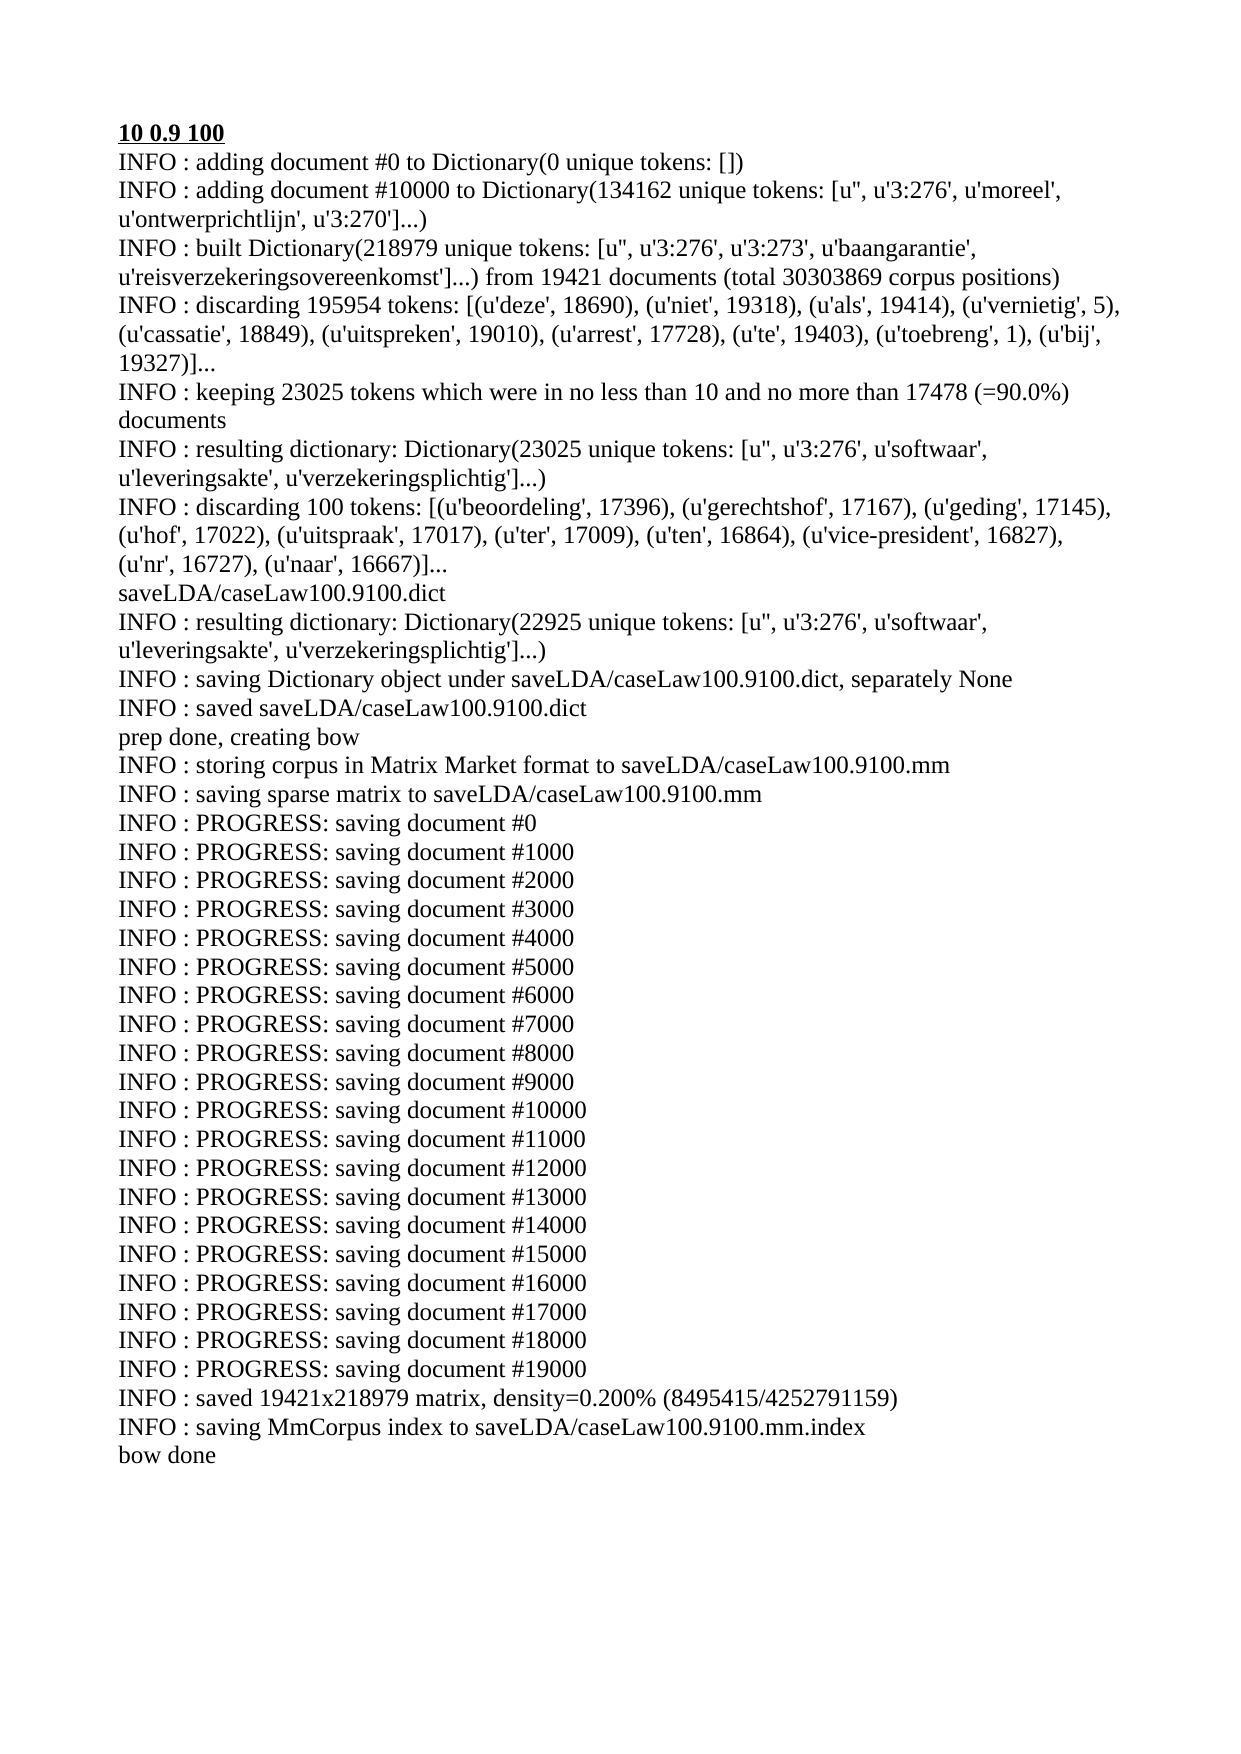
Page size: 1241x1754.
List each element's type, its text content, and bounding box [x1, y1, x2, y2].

text INFO : saving sparse matrix to saveLDA/caseLaw100.9100.mm [118, 779, 1122, 808]
text INFO : PROGRESS: saving document #17000 [118, 1297, 1122, 1326]
text INFO : PROGRESS: saving document #8000 [118, 1038, 1122, 1067]
text INFO : PROGRESS: saving document #10000 [118, 1096, 1122, 1124]
text INFO : PROGRESS: saving document #5000 [118, 952, 1122, 981]
text bow done [118, 1441, 1122, 1469]
text INFO : discarding 100 tokens: [(u'beoordeling', 17396), (u'gerechtshof', 17167), (u'geding', 17145), (u'hof', 17022), (u'uitspraak', 17017), (u'ter', 17009), (u'ten', 16864), (u'vice-president', 16827), (u'nr', 16727), (u'naar', 16667)]... [118, 492, 1122, 578]
text saveLDA/caseLaw100.9100.dict [118, 578, 1122, 607]
text INFO : PROGRESS: saving document #6000 [118, 981, 1122, 1009]
text INFO : saving Dictionary object under saveLDA/caseLaw100.9100.dict, separately None [118, 664, 1122, 693]
text INFO : PROGRESS: saving document #7000 [118, 1009, 1122, 1038]
text INFO : resulting dictionary: Dictionary(22925 unique tokens: [u'', u'3:276', u'softwaar', u'leveringsakte', u'verzekeringsplichtig']...) [118, 607, 1122, 664]
text INFO : PROGRESS: saving document #9000 [118, 1067, 1122, 1096]
text INFO : saved 19421x218979 matrix, density=0.200% (8495415/4252791159) [118, 1383, 1122, 1412]
text INFO : keeping 23025 tokens which were in no less than 10 and no more than 17478 (=90.0%) documents [118, 377, 1122, 434]
text INFO : PROGRESS: saving document #13000 [118, 1182, 1122, 1211]
text INFO : PROGRESS: saving document #16000 [118, 1268, 1122, 1297]
text INFO : PROGRESS: saving document #3000 [118, 894, 1122, 923]
text INFO : discarding 195954 tokens: [(u'deze', 18690), (u'niet', 19318), (u'als', 19414), (u'vernietig', 5), (u'cassatie', 18849), (u'uitspreken', 19010), (u'arrest', 17728), (u'te', 19403), (u'toebreng', 1), (u'bij', 19327)]... [118, 291, 1122, 377]
text INFO : resulting dictionary: Dictionary(23025 unique tokens: [u'', u'3:276', u'softwaar', u'leveringsakte', u'verzekeringsplichtig']...) [118, 434, 1122, 492]
text prep done, creating bow [118, 722, 1122, 751]
text INFO : built Dictionary(218979 unique tokens: [u'', u'3:276', u'3:273', u'baangarantie', u'reisverzekeringsovereenkomst']...) from 19421 documents (total 30303869 corpus positions) [118, 233, 1122, 291]
text INFO : PROGRESS: saving document #0 [118, 808, 1122, 837]
text 10 0.9 100 [118, 118, 1122, 147]
text INFO : adding document #10000 to Dictionary(134162 unique tokens: [u'', u'3:276', u'moreel', u'ontwerprichtlijn', u'3:270']...) [118, 176, 1122, 233]
text INFO : storing corpus in Matrix Market format to saveLDA/caseLaw100.9100.mm [118, 751, 1122, 779]
text INFO : PROGRESS: saving document #18000 [118, 1326, 1122, 1354]
text INFO : PROGRESS: saving document #4000 [118, 923, 1122, 952]
text INFO : PROGRESS: saving document #19000 [118, 1354, 1122, 1383]
text INFO : saved saveLDA/caseLaw100.9100.dict [118, 693, 1122, 722]
text INFO : PROGRESS: saving document #1000 [118, 837, 1122, 866]
text INFO : saving MmCorpus index to saveLDA/caseLaw100.9100.mm.index [118, 1412, 1122, 1441]
text INFO : PROGRESS: saving document #12000 [118, 1153, 1122, 1182]
text INFO : PROGRESS: saving document #2000 [118, 866, 1122, 894]
text INFO : PROGRESS: saving document #11000 [118, 1124, 1122, 1153]
text INFO : adding document #0 to Dictionary(0 unique tokens: []) [118, 147, 1122, 176]
text INFO : PROGRESS: saving document #14000 [118, 1211, 1122, 1239]
text INFO : PROGRESS: saving document #15000 [118, 1239, 1122, 1268]
